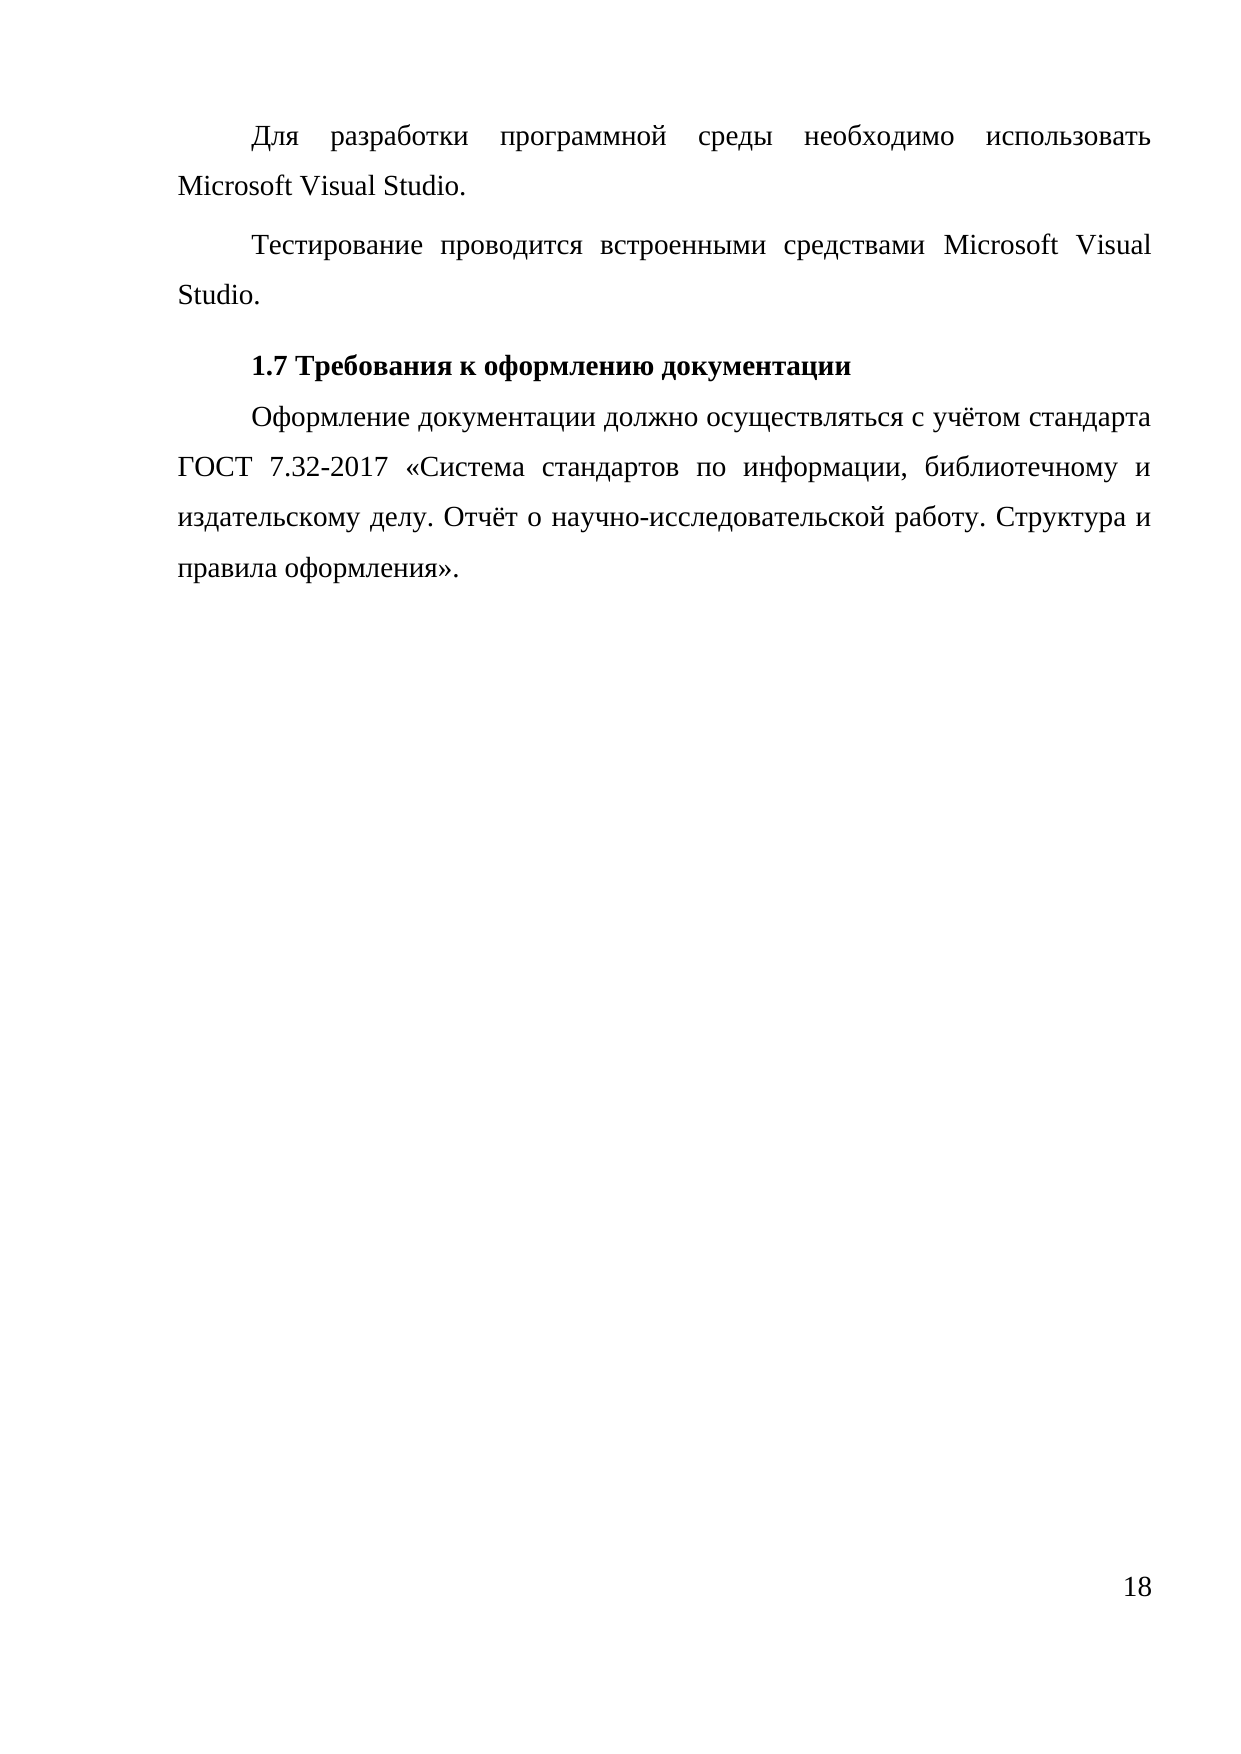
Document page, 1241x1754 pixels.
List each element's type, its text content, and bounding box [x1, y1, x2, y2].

subtitle Требования к оформлению документации [177, 348, 1152, 382]
text Для разработки программной среды необходимо использовать Microsoft Visual Studio. [177, 118, 1152, 202]
text Тестирование проводится встроенными средствами Microsoft Visual Studio. [177, 227, 1152, 311]
text Оформление документации должно осуществляться с учётом стандарта ГОСТ 7.32-2017 «Система стандартов по информации, библиотечному и издательскому делу. Отчёт о научно-исследовательской работу. Структура и правила оформления». [177, 399, 1152, 583]
